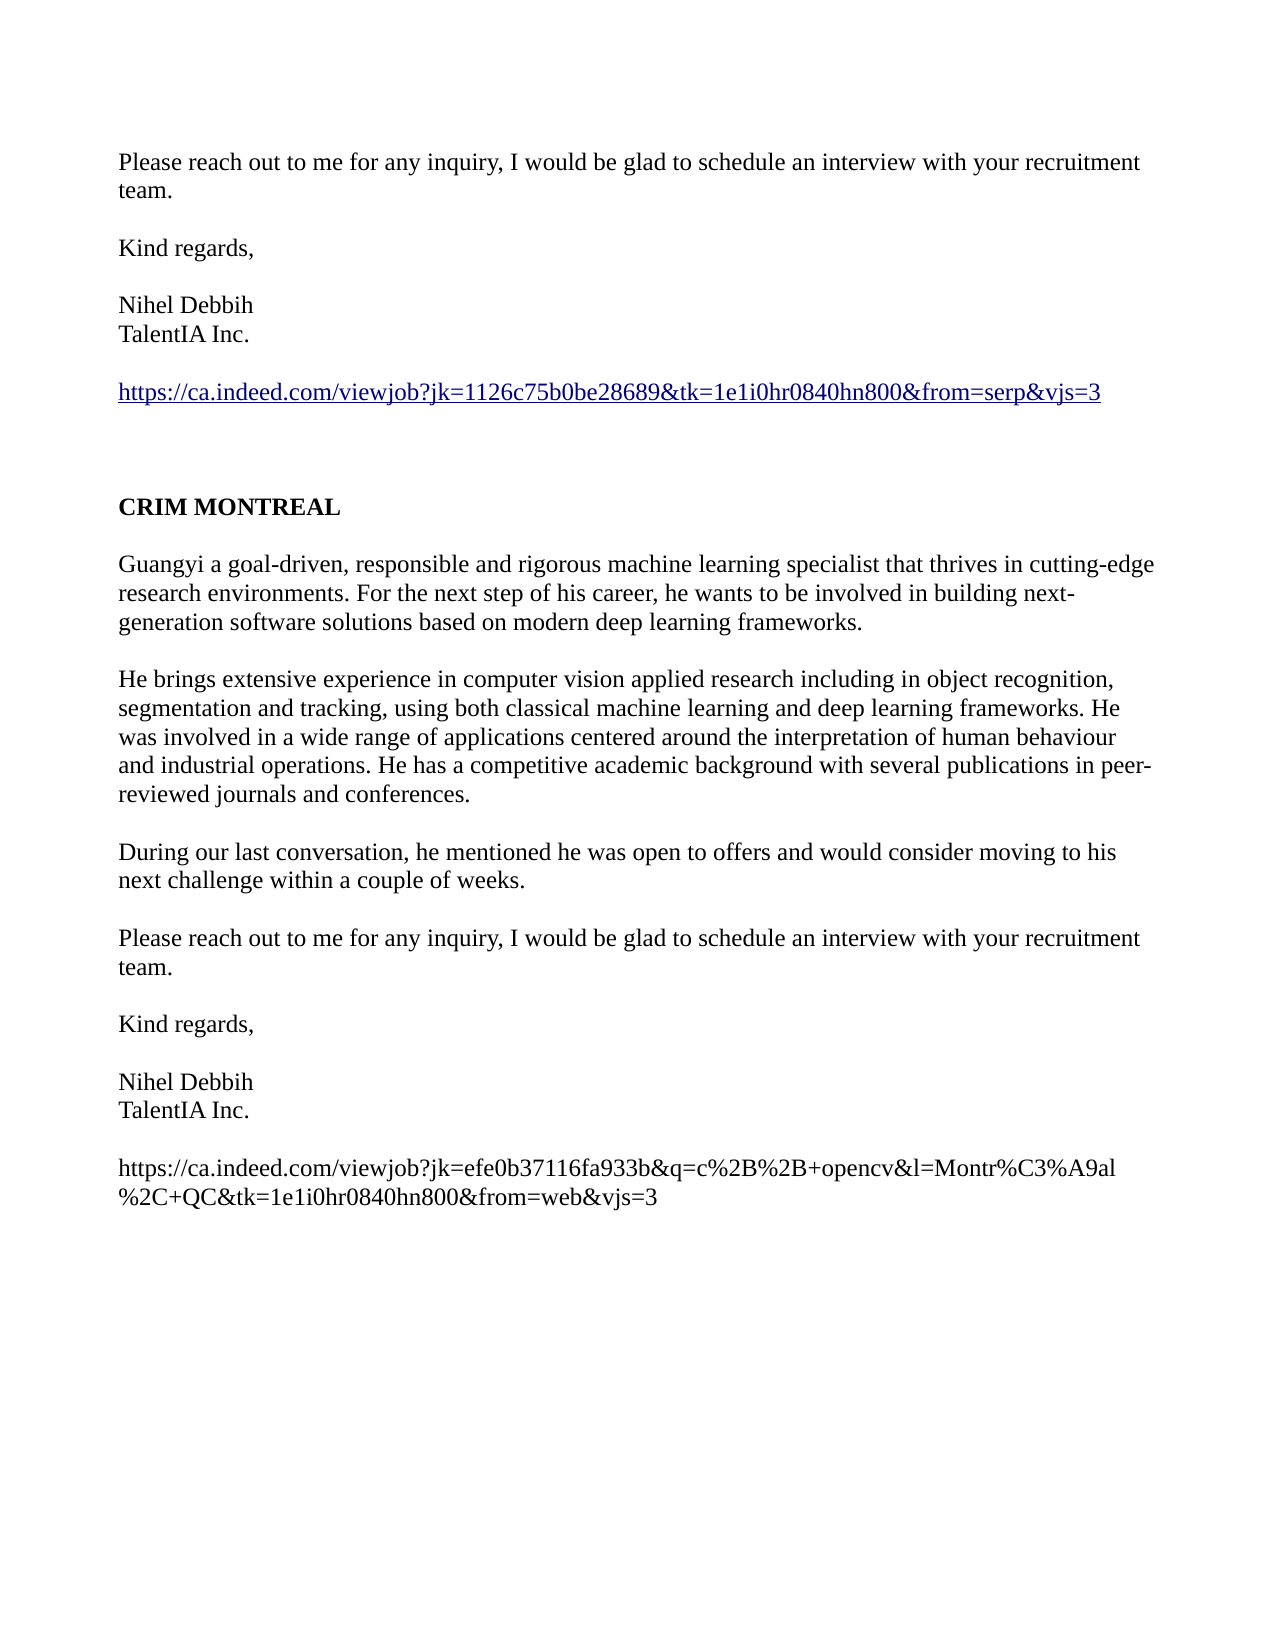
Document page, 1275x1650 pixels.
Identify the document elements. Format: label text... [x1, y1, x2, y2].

text TalentIA Inc. [118, 1096, 1157, 1124]
text Nihel Debbih [118, 291, 1157, 319]
text CRIM MONTREAL [118, 492, 1157, 521]
text He brings extensive experience in computer vision applied research including in object recognition, segmentation and tracking, using both classical machine learning and deep learning frameworks. He was involved in a wide range of applications centered around the interpretation of human behaviour and industrial operations. He has a competitive academic background with several publications in peer-reviewed journals and conferences. [118, 664, 1157, 808]
text Please reach out to me for any inquiry, I would be glad to schedule an interview with your recruitment team. [118, 923, 1157, 981]
text https://ca.indeed.com/viewjob?jk=1126c75b0be28689&tk=1e1i0hr0840hn800&from=serp&vjs=3 [118, 377, 1157, 406]
text Guangyi a goal-driven, responsible and rigorous machine learning specialist that thrives in cutting-edge research environments. For the next step of his career, he wants to be involved in building next-generation software solutions based on modern deep learning frameworks. [118, 549, 1157, 636]
text Please reach out to me for any inquiry, I would be glad to schedule an interview with your recruitment team. [118, 147, 1157, 204]
text TalentIA Inc. [118, 319, 1157, 348]
text Nihel Debbih [118, 1067, 1157, 1096]
text During our last conversation, he mentioned he was open to offers and would consider moving to his next challenge within a couple of weeks. [118, 837, 1157, 894]
text https://ca.indeed.com/viewjob?jk=efe0b37116fa933b&q=c%2B%2B+opencv&l=Montr%C3%A9al%2C+QC&tk=1e1i0hr0840hn800&from=web&vjs=3 [118, 1153, 1157, 1211]
text Kind regards, [118, 233, 1157, 262]
text Kind regards, [118, 1009, 1157, 1038]
